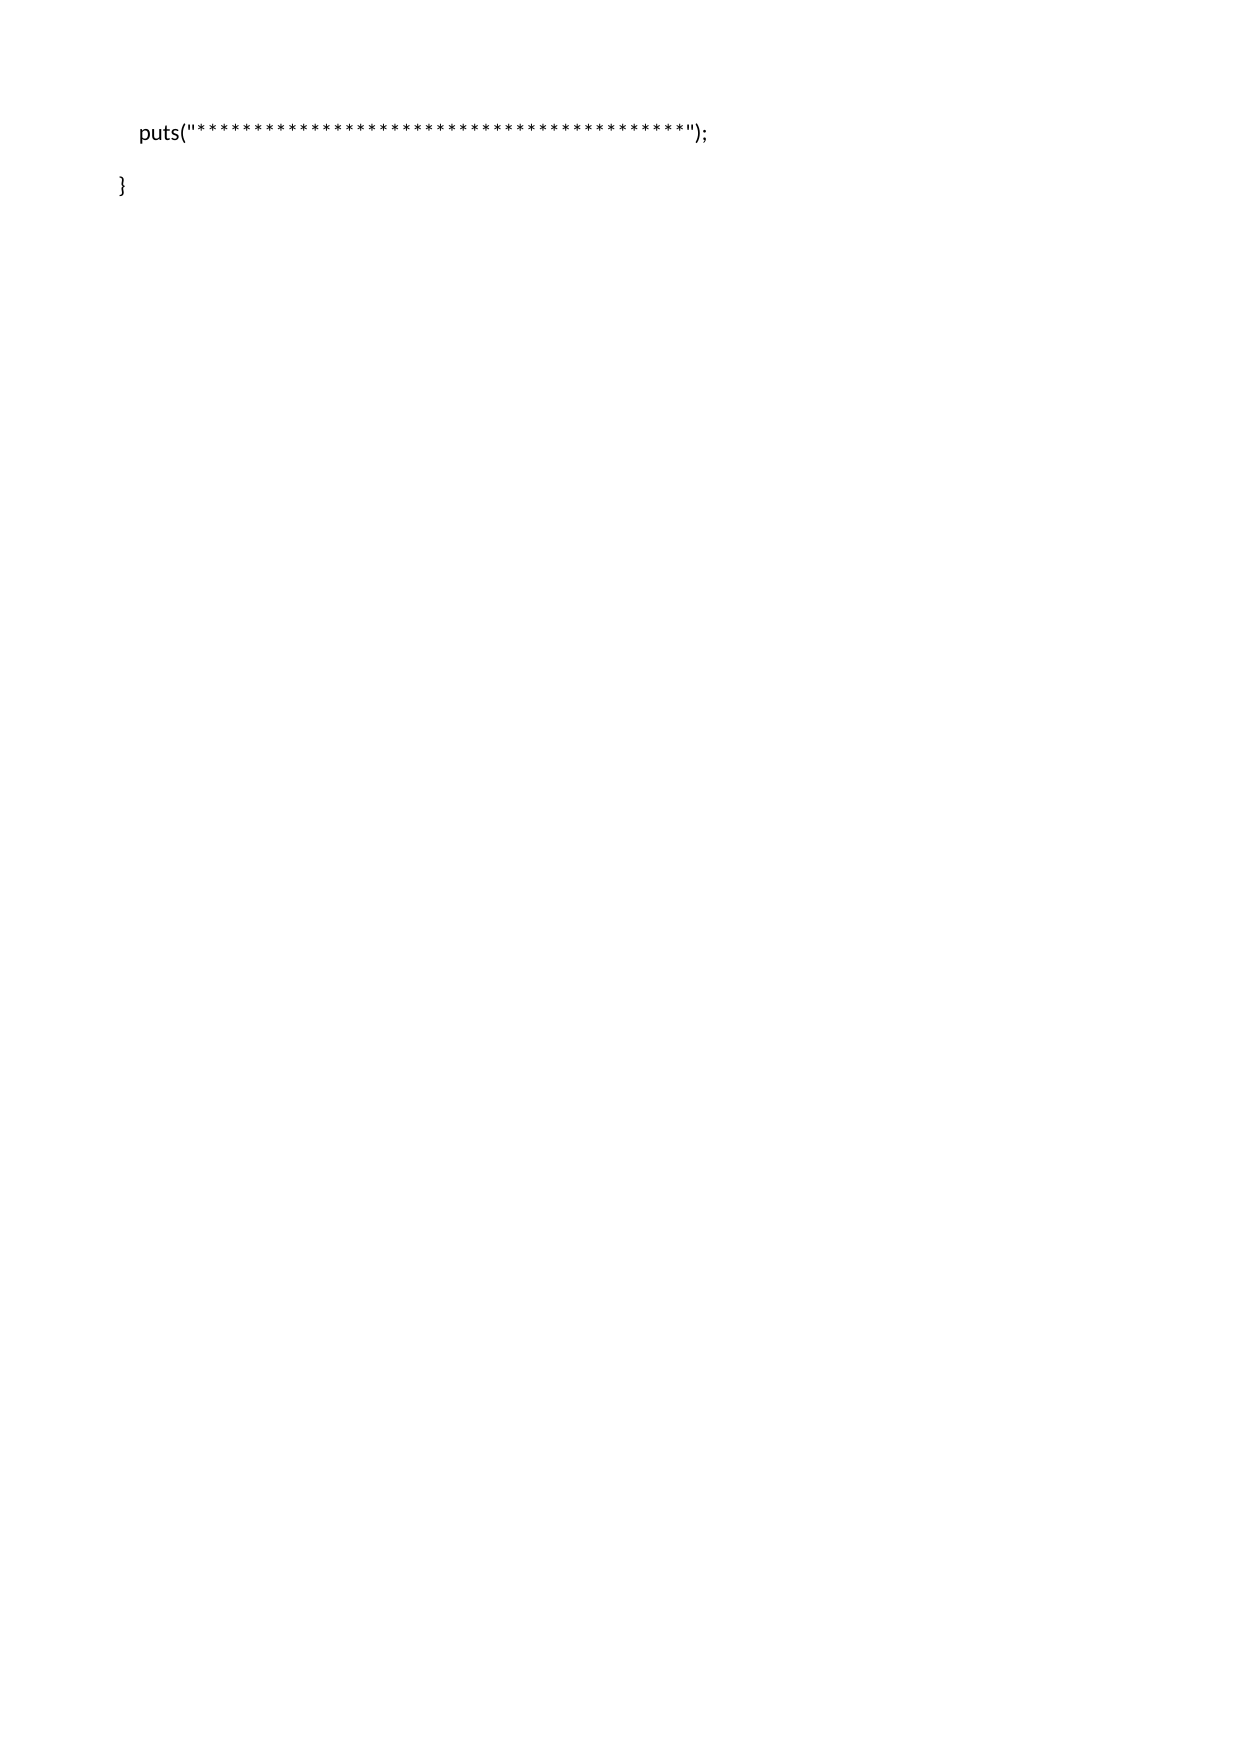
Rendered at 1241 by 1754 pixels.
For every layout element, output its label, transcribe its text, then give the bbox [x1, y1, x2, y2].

text puts("*******************************************"); [118, 118, 1122, 146]
text } [118, 171, 1122, 199]
